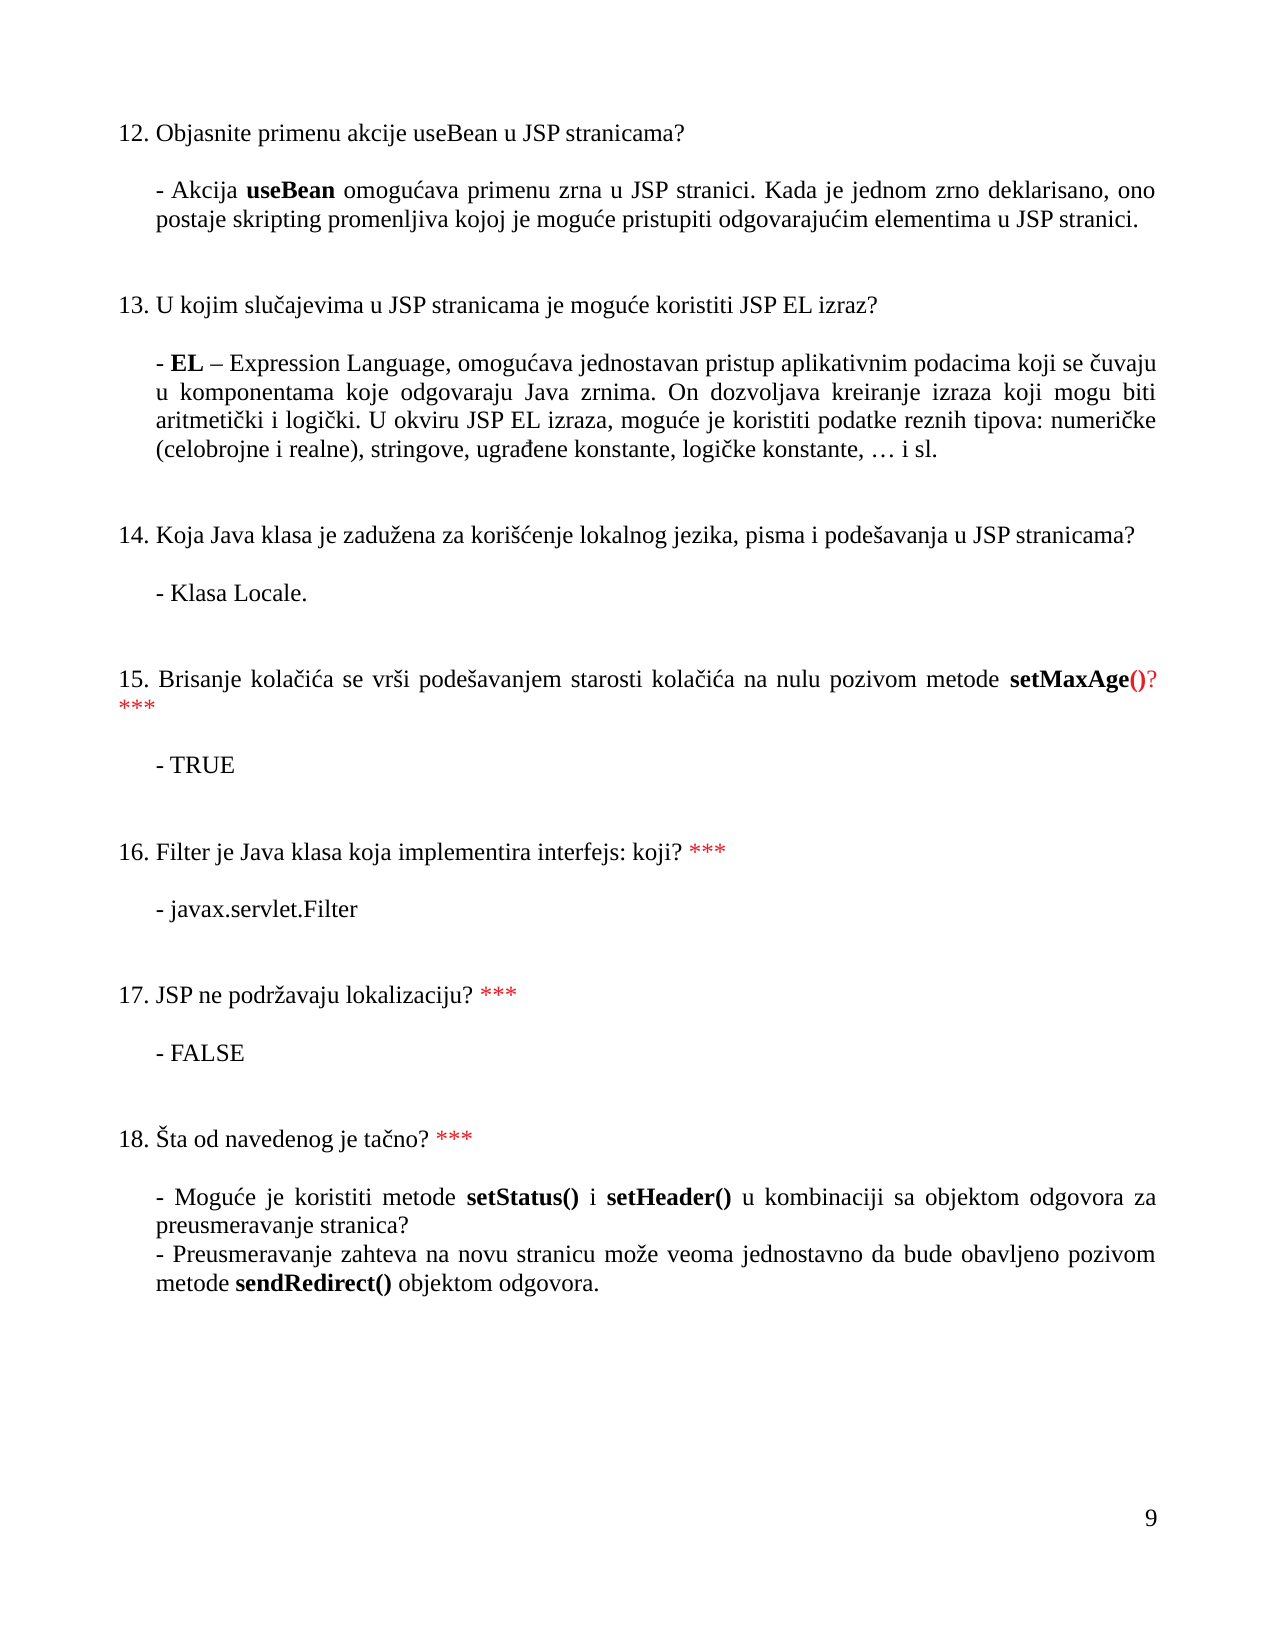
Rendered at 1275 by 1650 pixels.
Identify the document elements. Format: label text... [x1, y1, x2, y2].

text 15. Brisanje kolačića se vrši podešavanjem starosti kolačića na nulu pozivom metode setMaxAge()?*** [118, 664, 1157, 722]
text - Akcija useBean omogućava primenu zrna u JSP stranici. Kada je jednom zrno deklarisano, ono postaje skripting promenljiva kojoj je moguće pristupiti odgovarajućim elementima u JSP stranici. [156, 176, 1157, 233]
text - javax.servlet.Filter [156, 894, 1157, 923]
text 12. Objasnite primenu akcije useBean u JSP stranicama? [118, 118, 1157, 147]
text - EL – Expression Language, omogućava jednostavan pristup aplikativnim podacima koji se čuvaju u komponentama koje odgovaraju Java zrnima. On dozvoljava kreiranje izraza koji mogu biti aritmetički i logički. U okviru JSP EL izraza, moguće je koristiti podatke reznih tipova: numeričke (celobrojne i realne), stringove, ugrađene konstante, logičke konstante, … i sl. [156, 348, 1157, 463]
text - TRUE [156, 751, 1157, 779]
text 16. Filter je Java klasa koja implementira interfejs: koji? *** [118, 837, 1157, 866]
text - Moguće je koristiti metode setStatus() i setHeader() u kombinaciji sa objektom odgovora za preusmeravanje stranica? [156, 1182, 1157, 1239]
text - Preusmeravanje zahteva na novu stranicu može veoma jednostavno da bude obavljeno pozivom metode sendRedirect() objektom odgovora. [156, 1239, 1157, 1297]
text 17. JSP ne podržavaju lokalizaciju? *** [118, 981, 1157, 1009]
text 18. Šta od navedenog je tačno? *** [118, 1124, 1157, 1153]
text 14. Koja Java klasa je zadužena za korišćenje lokalnog jezika, pisma i podešavanja u JSP stranicama? [118, 521, 1157, 549]
text - Klasa Locale. [156, 578, 1157, 607]
text 13. U kojim slučajevima u JSP stranicama je moguće koristiti JSP EL izraz? [118, 291, 1157, 319]
text - FALSE [156, 1038, 1157, 1067]
